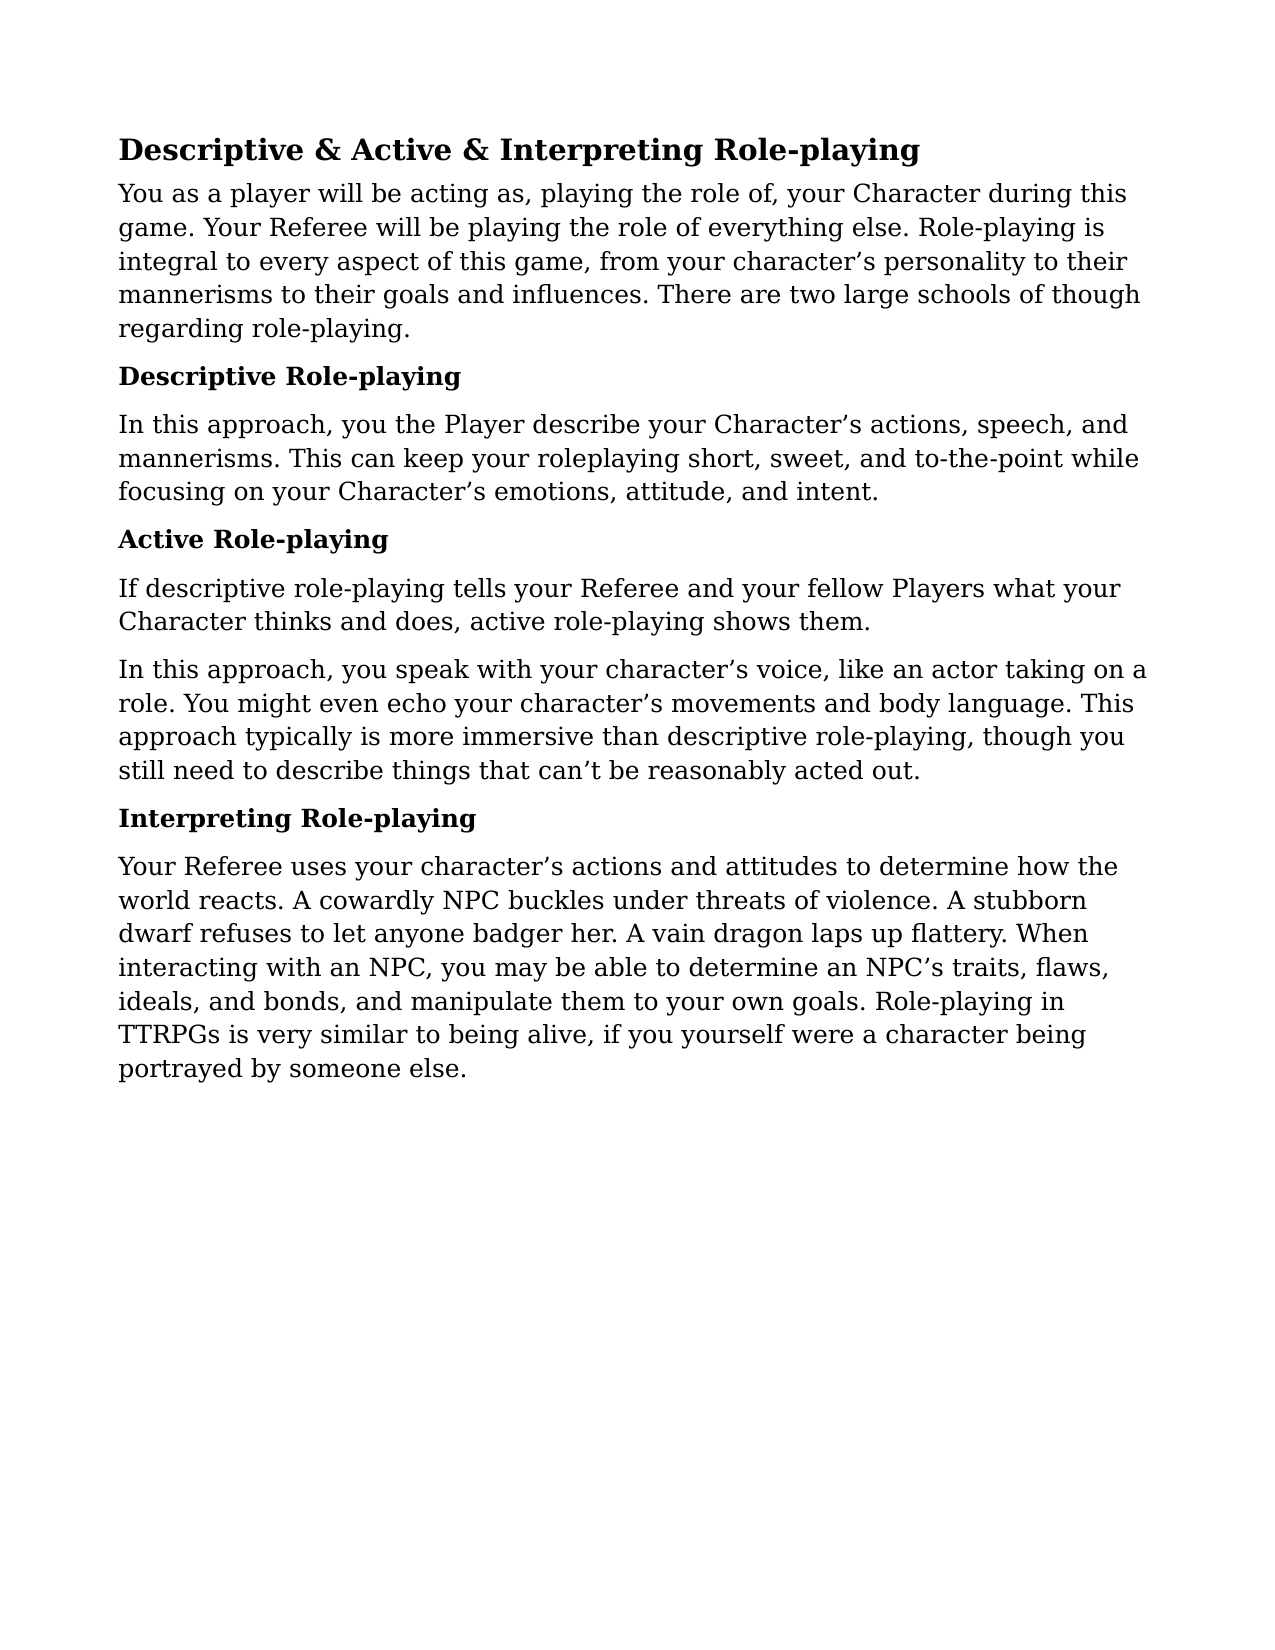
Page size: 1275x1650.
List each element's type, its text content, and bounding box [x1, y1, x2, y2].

text In this approach, you speak with your character’s voice, like an actor taking on a role. You might even echo your character’s movements and body language. This approach typically is more immersive than descriptive role-playing, though you still need to describe things that can’t be reasonably acted out. [118, 656, 1157, 785]
text In this approach, you the Player describe your Character’s actions, speech, and mannerisms. This can keep your roleplaying short, sweet, and to-the-point while focusing on your Character’s emotions, attitude, and intent. [118, 410, 1157, 507]
text Descriptive Role-playing [118, 362, 1157, 391]
text Interpreting Role-playing [118, 804, 1157, 834]
text Your Referee uses your character’s actions and attitudes to determine how the world reacts. A cowardly NPC buckles under threats of violence. A stubborn dwarf refuses to let anyone badger her. A vain dragon laps up flattery. When interacting with an NPC, you may be able to determine an NPC’s traits, flaws, ideals, and bonds, and manipulate them to your own goals. Role-playing in TTRPGs is very similar to being alive, if you yourself were a character being portrayed by someone else. [118, 853, 1157, 1083]
text If descriptive role-playing tells your Referee and your fellow Players what your Character thinks and does, active role-playing shows them. [118, 574, 1157, 637]
text You as a player will be acting as, playing the role of, your Character during this game. Your Referee will be playing the role of everything else. Role-playing is integral to every aspect of this game, from your character’s personality to their mannerisms to their goals and influences. There are two large schools of though regarding role-playing. [118, 180, 1157, 343]
text Active Role-playing [118, 526, 1157, 555]
subtitle Descriptive & Active & Interpreting Role-playing [118, 133, 1157, 167]
